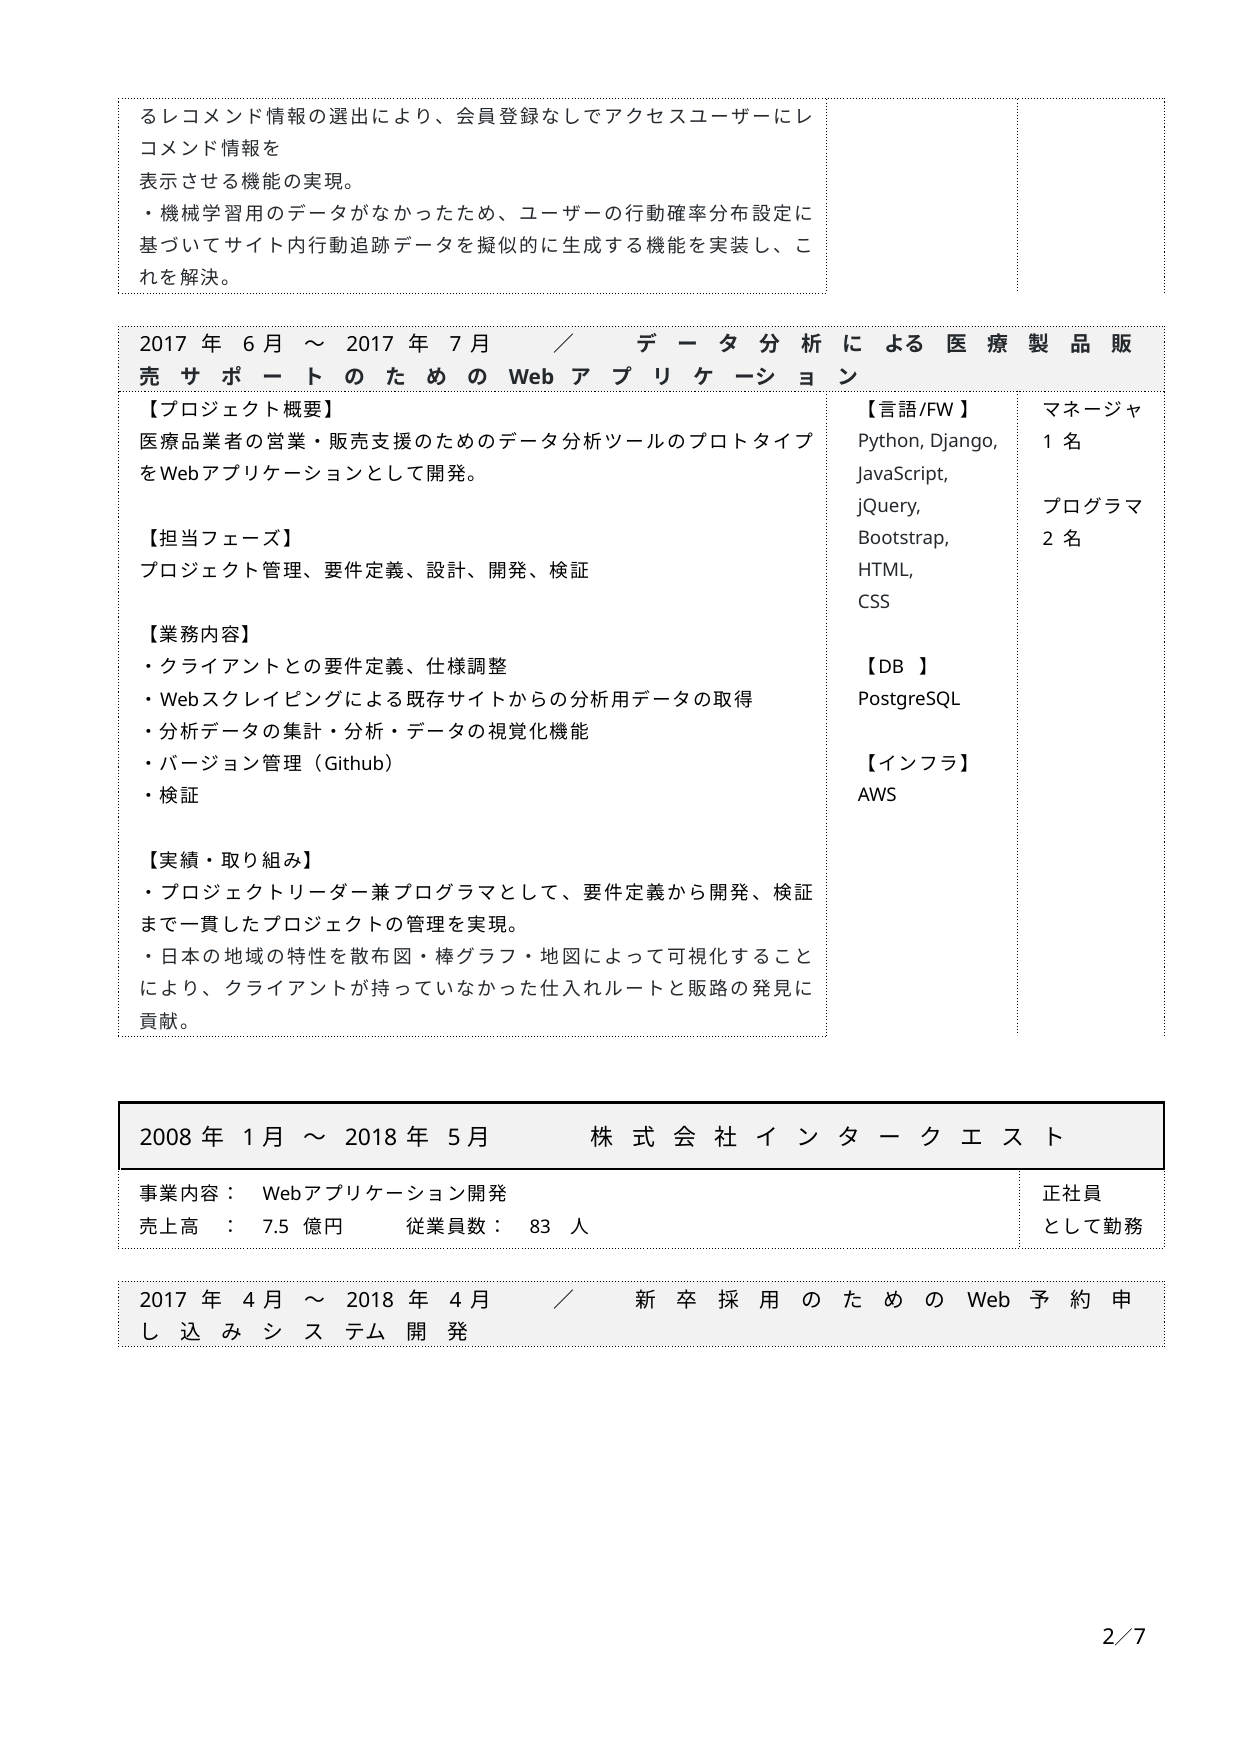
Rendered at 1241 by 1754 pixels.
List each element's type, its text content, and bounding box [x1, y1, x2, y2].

table_header 2017年4月～2018年4月 ／ 新卒採用のためのWeb予約申し込みシステム開発 [119, 1281, 1164, 1346]
table_cell るレコメンド情報の選出により、会員登録なしでアクセスユーザーにレコメンド情報を 表示させる機能の実現。 ・機械学習用のデータがなかったため、ユーザーの行動確率分布設定に基づいてサイト内行動追跡データを擬似的に生成する機能を実装し、これを解決。 [119, 98, 827, 292]
table_cell 正社員 として勤務 [1020, 1170, 1164, 1248]
table_header 2008年1月～2018年5月 株式会社インタークエスト [120, 1104, 1163, 1168]
table_cell 【プロジェクト概要】 医療品業者の営業・販売支援のためのデータ分析ツールのプロトタイプをWebアプリケーションとして開発。 【担当フェーズ】 プロジェクト管理、要件定義、設計、開発、検証 【業務内容】 ・クライアントとの要件定義、仕様調整 ・Webスクレイピングによる既存サイトからの分析用データの取得 ・分析データの集計・分析・データの視覚化機能 ・バージョン管理（Github） ・検証 【実績・取り組み】 ・プロジェクトリーダー兼プログラマとして、要件定義から開発、検証まで一貫したプロジェクトの管理を実現。 ・日本の地域の特性を散布図・棒グラフ・地図によって可視化することにより、クライアントが持っていなかった仕入れルートと販路の発見に貢献。 [119, 391, 827, 1036]
table_header 2017年6月～2017年7月 ／ データ分析による医療製品販売サポートのためのWebアプリケーション [119, 326, 1164, 391]
table_cell [827, 98, 1018, 292]
table_cell [1018, 98, 1164, 292]
table_cell 事業内容： Webアプリケーション開発 売上高 ： 7.5億円 従業員数： 83人 [119, 1169, 1019, 1248]
table_cell マネージャ 1名 プログラマ 2名 [1018, 391, 1164, 1036]
table_cell 【言語/FW】 Python, Django, JavaScript, jQuery, Bootstrap, HTML, CSS 【DB】 PostgreSQL 【インフラ】 AWS [827, 391, 1018, 1036]
